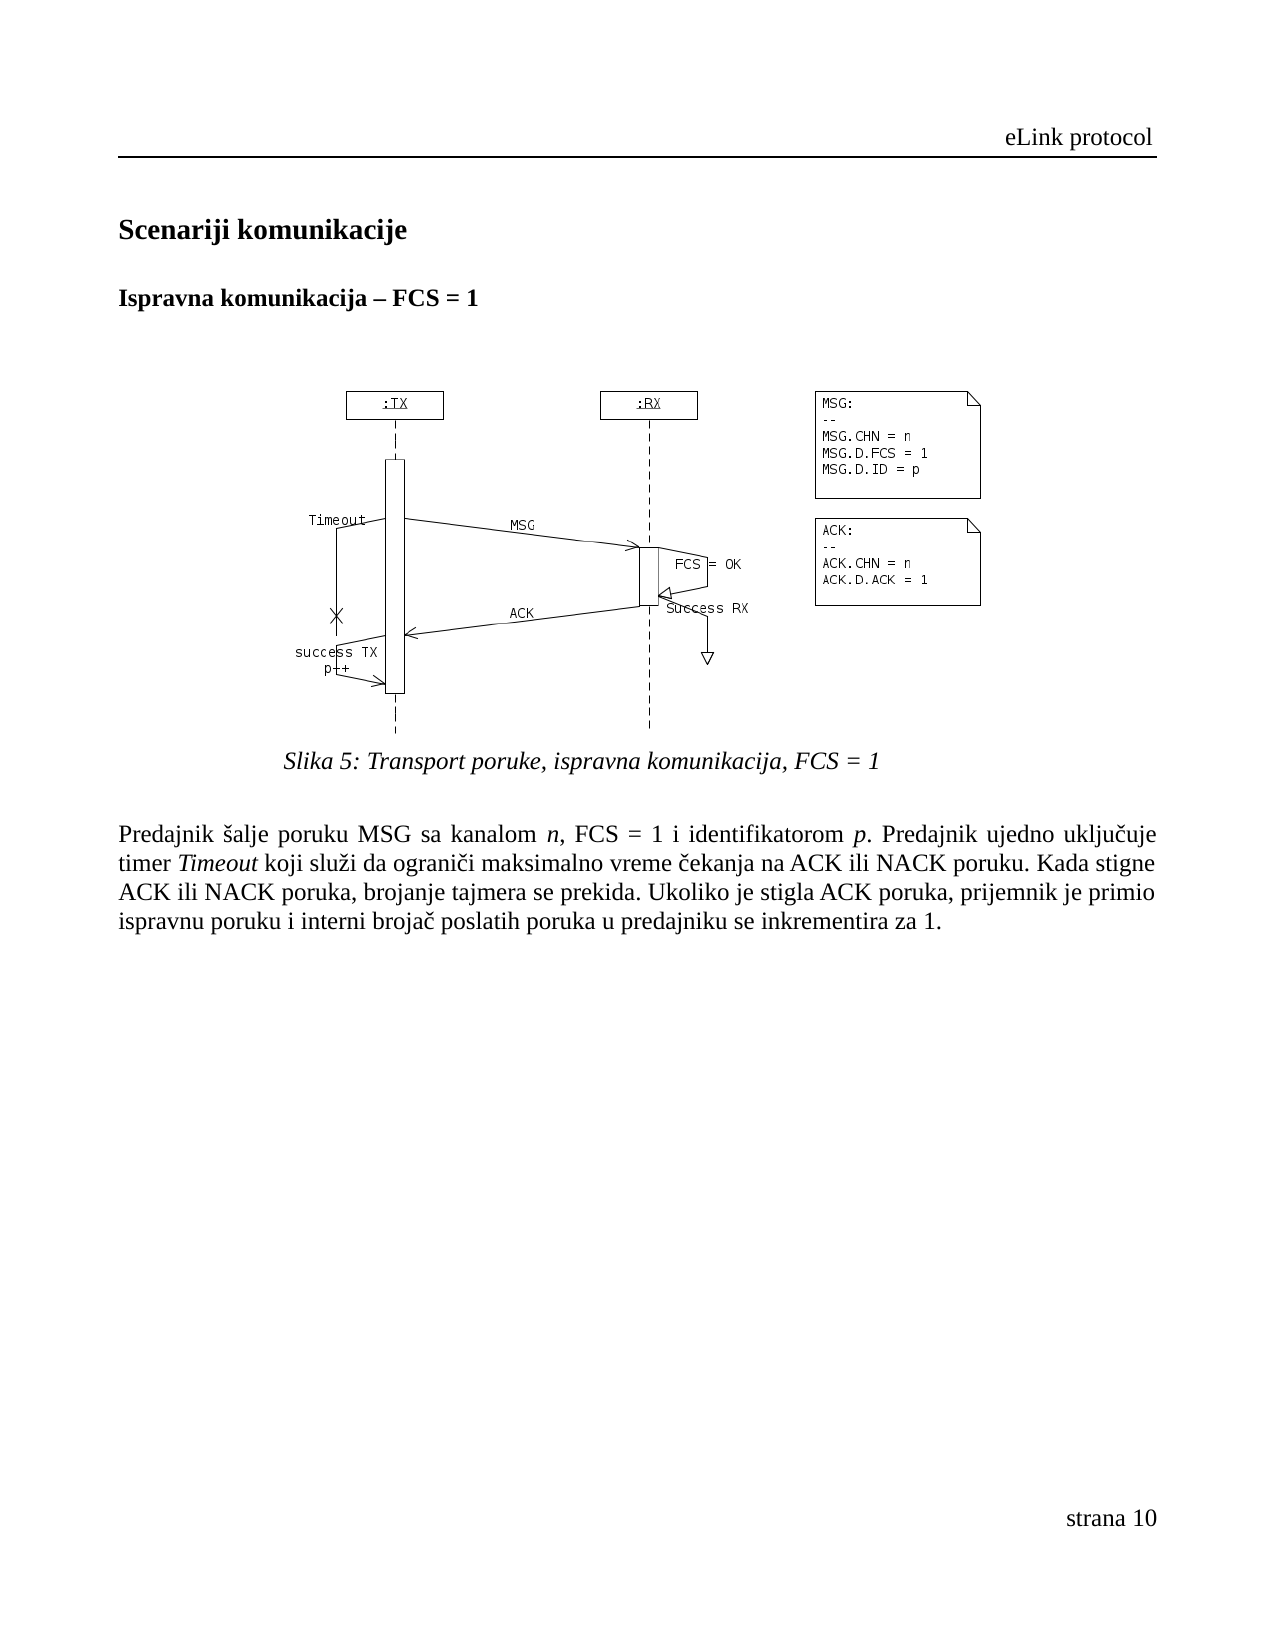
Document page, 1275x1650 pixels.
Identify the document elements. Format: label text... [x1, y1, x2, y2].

picture [283, 378, 993, 746]
text Slika 5: Transport poruke, ispravna komunikacija, FCS = 1 [283, 746, 992, 774]
text Predajnik šalje poruku MSG sa kanalom n, FCS = 1 i identifikatorom p. Predajnik ujedno uključuje timer Timeout koji služi da ograniči maksimalno vreme čekanja na ACK ili NACK poruku. Kada stigne ACK ili NACK poruka, brojanje tajmera se prekida. Ukoliko je stigla ACK poruka, prijemnik je primio ispravnu poruku i interni brojač poslatih poruka u predajniku se inkrementira za 1. [118, 819, 1157, 934]
subtitle Scenariji komunikacije [118, 212, 1157, 246]
subtitle Ispravna komunikacija – FCS = 1 [118, 283, 1157, 312]
